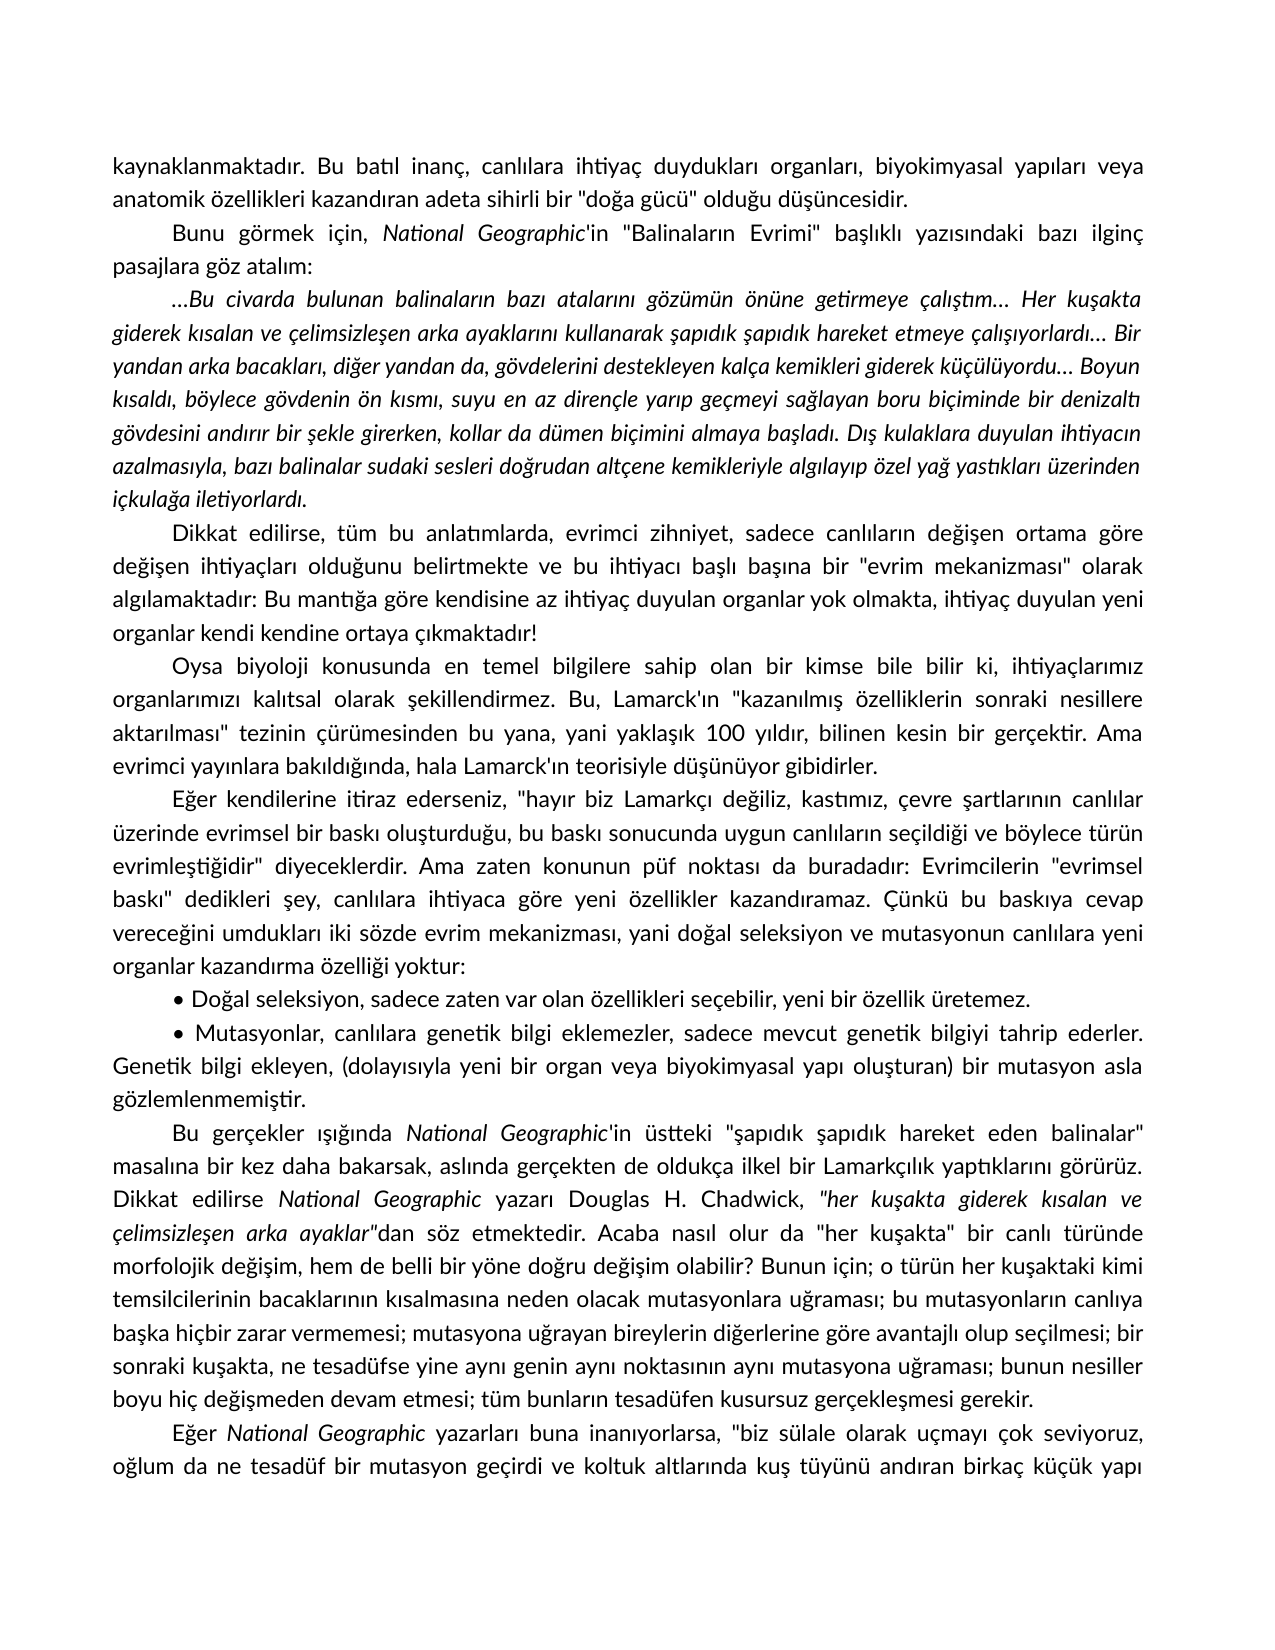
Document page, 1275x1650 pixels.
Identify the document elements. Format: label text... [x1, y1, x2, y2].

text • Mutasyonlar, canlılara genetik bilgi eklemezler, sadece mevcut genetik bilgiyi tahrip ederler. Genetik bilgi ekleyen, (dolayısıyla yeni bir organ veya biyokimyasal yapı oluşturan) bir mutasyon asla gözlemlenmemiştir. [112, 1014, 1145, 1114]
text Bunu görmek için, National Geographic'in "Balinaların Evrimi" başlıklı yazısındaki bazı ilginç pasajlara göz atalım: [112, 214, 1145, 281]
text Eğer National Geographic yazarları buna inanıyorlarsa, "biz sülale olarak uçmayı çok seviyoruz, oğlum da ne tesadüf bir mutasyon geçirdi ve koltuk altlarında kuş tüyünü andıran birkaç küçük yapı [112, 1414, 1145, 1481]
text Dikkat edilirse, tüm bu anlatımlarda, evrimci zihniyet, sadece canlıların değişen ortama göre değişen ihtiyaçları olduğunu belirtmekte ve bu ihtiyacı başlı başına bir "evrim mekanizması" olarak algılamaktadır: Bu mantığa göre kendisine az ihtiyaç duyulan organlar yok olmakta, ihtiyaç duyulan yeni organlar kendi kendine ortaya çıkmaktadır! [112, 514, 1145, 648]
text …Bu civarda bulunan balinaların bazı atalarını gözümün önüne getirmeye çalıştım… Her kuşakta giderek kısalan ve çelimsizleşen arka ayaklarını kullanarak şapıdık şapıdık hareket etmeye çalışıyorlardı… Bir yandan arka bacakları, diğer yandan da, gövdelerini destekleyen kalça kemikleri giderek küçülüyordu… Boyun kısaldı, böylece gövdenin ön kısmı, suyu en az dirençle yarıp geçmeyi sağlayan boru biçiminde bir denizaltı gövdesini andırır bir şekle girerken, kollar da dümen biçimini almaya başladı. Dış kulaklara duyulan ihtiyacın azalmasıyla, bazı balinalar sudaki sesleri doğrudan altçene kemikleriyle algılayıp özel yağ yastıkları üzerinden içkulağa iletiyorlardı. [112, 281, 1145, 514]
text Bu gerçekler ışığında National Geographic'in üstteki "şapıdık şapıdık hareket eden balinalar" masalına bir kez daha bakarsak, aslında gerçekten de oldukça ilkel bir Lamarkçılık yaptıklarını görürüz. Dikkat edilirse National Geographic yazarı Douglas H. Chadwick, "her kuşakta giderek kısalan ve çelimsizleşen arka ayaklar"dan söz etmektedir. Acaba nasıl olur da "her kuşakta" bir canlı türünde morfolojik değişim, hem de belli bir yöne doğru değişim olabilir? Bunun için; o türün her kuşaktaki kimi temsilcilerinin bacaklarının kısalmasına neden olacak mutasyonlara uğraması; bu mutasyonların canlıya başka hiçbir zarar vermemesi; mutasyona uğrayan bireylerin diğerlerine göre avantajlı olup seçilmesi; bir sonraki kuşakta, ne tesadüfse yine aynı genin aynı noktasının aynı mutasyona uğraması; bunun nesiller boyu hiç değişmeden devam etmesi; tüm bunların tesadüfen kusursuz gerçekleşmesi gerekir. [112, 1114, 1145, 1414]
text Oysa biyoloji konusunda en temel bilgilere sahip olan bir kimse bile bilir ki, ihtiyaçlarımız organlarımızı kalıtsal olarak şekillendirmez. Bu, Lamarck'ın "kazanılmış özelliklerin sonraki nesillere aktarılması" tezinin çürümesinden bu yana, yani yaklaşık 100 yıldır, bilinen kesin bir gerçektir. Ama evrimci yayınlara bakıldığında, hala Lamarck'ın teorisiyle düşünüyor gibidirler. [112, 648, 1145, 781]
text • Doğal seleksiyon, sadece zaten var olan özellikleri seçebilir, yeni bir özellik üretemez. [112, 981, 1145, 1014]
text kaynaklanmaktadır. Bu batıl inanç, canlılara ihtiyaç duydukları organları, biyokimyasal yapıları veya anatomik özellikleri kazandıran adeta sihirli bir "doğa gücü" olduğu düşüncesidir. [112, 148, 1145, 214]
text Eğer kendilerine itiraz ederseniz, "hayır biz Lamarkçı değiliz, kastımız, çevre şartlarının canlılar üzerinde evrimsel bir baskı oluşturduğu, bu baskı sonucunda uygun canlıların seçildiği ve böylece türün evrimleştiğidir" diyeceklerdir. Ama zaten konunun püf noktası da buradadır: Evrimcilerin "evrimsel baskı" dedikleri şey, canlılara ihtiyaca göre yeni özellikler kazandıramaz. Çünkü bu baskıya cevap vereceğini umdukları iki sözde evrim mekanizması, yani doğal seleksiyon ve mutasyonun canlılara yeni organlar kazandırma özelliği yoktur: [112, 781, 1145, 981]
